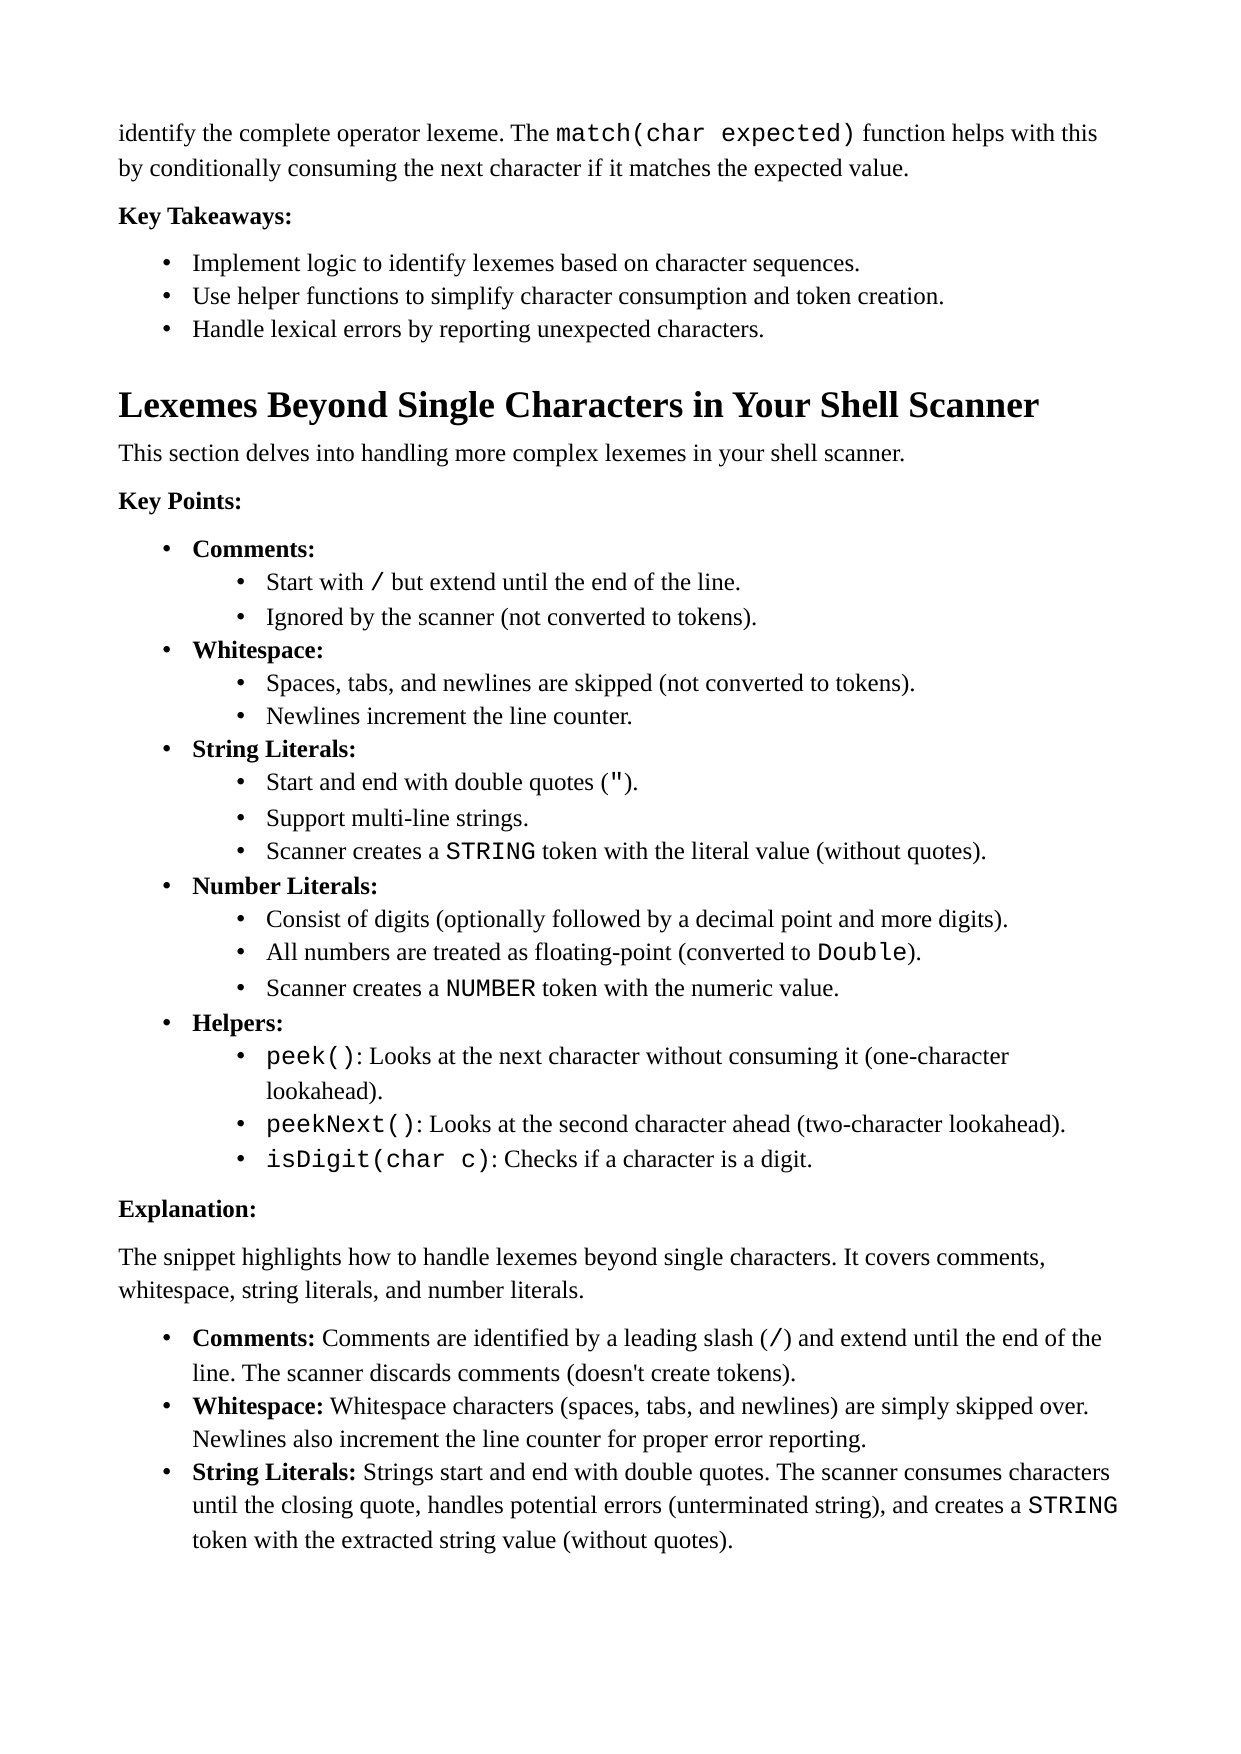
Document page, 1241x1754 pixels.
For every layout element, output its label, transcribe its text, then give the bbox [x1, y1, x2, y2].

list Implement logic to identify lexemes based on character sequences. [162, 248, 1122, 277]
list peek(): Looks at the next character without consuming it (one-character lookahead). [236, 1041, 1122, 1105]
list All numbers are treated as floating-point (converted to Double). [236, 937, 1122, 968]
list Comments: [162, 534, 1122, 562]
subtitle Lexemes Beyond Single Characters in Your Shell Scanner [118, 383, 1122, 426]
list Helpers: [162, 1008, 1122, 1037]
list Whitespace: Whitespace characters (spaces, tabs, and newlines) are simply skipped over. Newlines also increment the line counter for proper error reporting. [162, 1391, 1122, 1453]
text This section delves into handling more complex lexemes in your shell scanner. [118, 438, 1122, 467]
list Comments: Comments are identified by a leading slash (/) and extend until the end of the line. The scanner discards comments (doesn't create tokens). [162, 1323, 1122, 1387]
text The snippet highlights how to handle lexemes beyond single characters. It covers comments, whitespace, string literals, and number literals. [118, 1242, 1122, 1304]
list Start and end with double quotes ("). [236, 767, 1122, 798]
text Key Takeaways: [118, 201, 1122, 229]
list Number Literals: [162, 871, 1122, 900]
list Whitespace: [162, 635, 1122, 664]
list Use helper functions to simplify character consumption and token creation. [162, 281, 1122, 310]
list Scanner creates a NUMBER token with the numeric value. [236, 973, 1122, 1003]
list Newlines increment the line counter. [236, 701, 1122, 730]
text Key Points: [118, 486, 1122, 515]
list Start with / but extend until the end of the line. [236, 567, 1122, 598]
list Consist of digits (optionally followed by a decimal point and more digits). [236, 904, 1122, 933]
list Scanner creates a STRING token with the literal value (without quotes). [236, 836, 1122, 867]
list String Literals: [162, 734, 1122, 763]
list isDigit(char c): Checks if a character is a digit. [236, 1144, 1122, 1175]
list String Literals: Strings start and end with double quotes. The scanner consumes characters until the closing quote, handles potential errors (unterminated string), and creates a STRING token with the extracted string value (without quotes). [162, 1457, 1122, 1554]
text Explanation: [118, 1194, 1122, 1223]
text identify the complete operator lexeme. The match(char expected) function helps with this by conditionally consuming the next character if it matches the expected value. [118, 118, 1122, 182]
list Ignored by the scanner (not converted to tokens). [236, 602, 1122, 631]
list peekNext(): Looks at the second character ahead (two-character lookahead). [236, 1109, 1122, 1140]
list Support multi-line strings. [236, 803, 1122, 831]
list Handle lexical errors by reporting unexpected characters. [162, 314, 1122, 343]
list Spaces, tabs, and newlines are skipped (not converted to tokens). [236, 668, 1122, 697]
